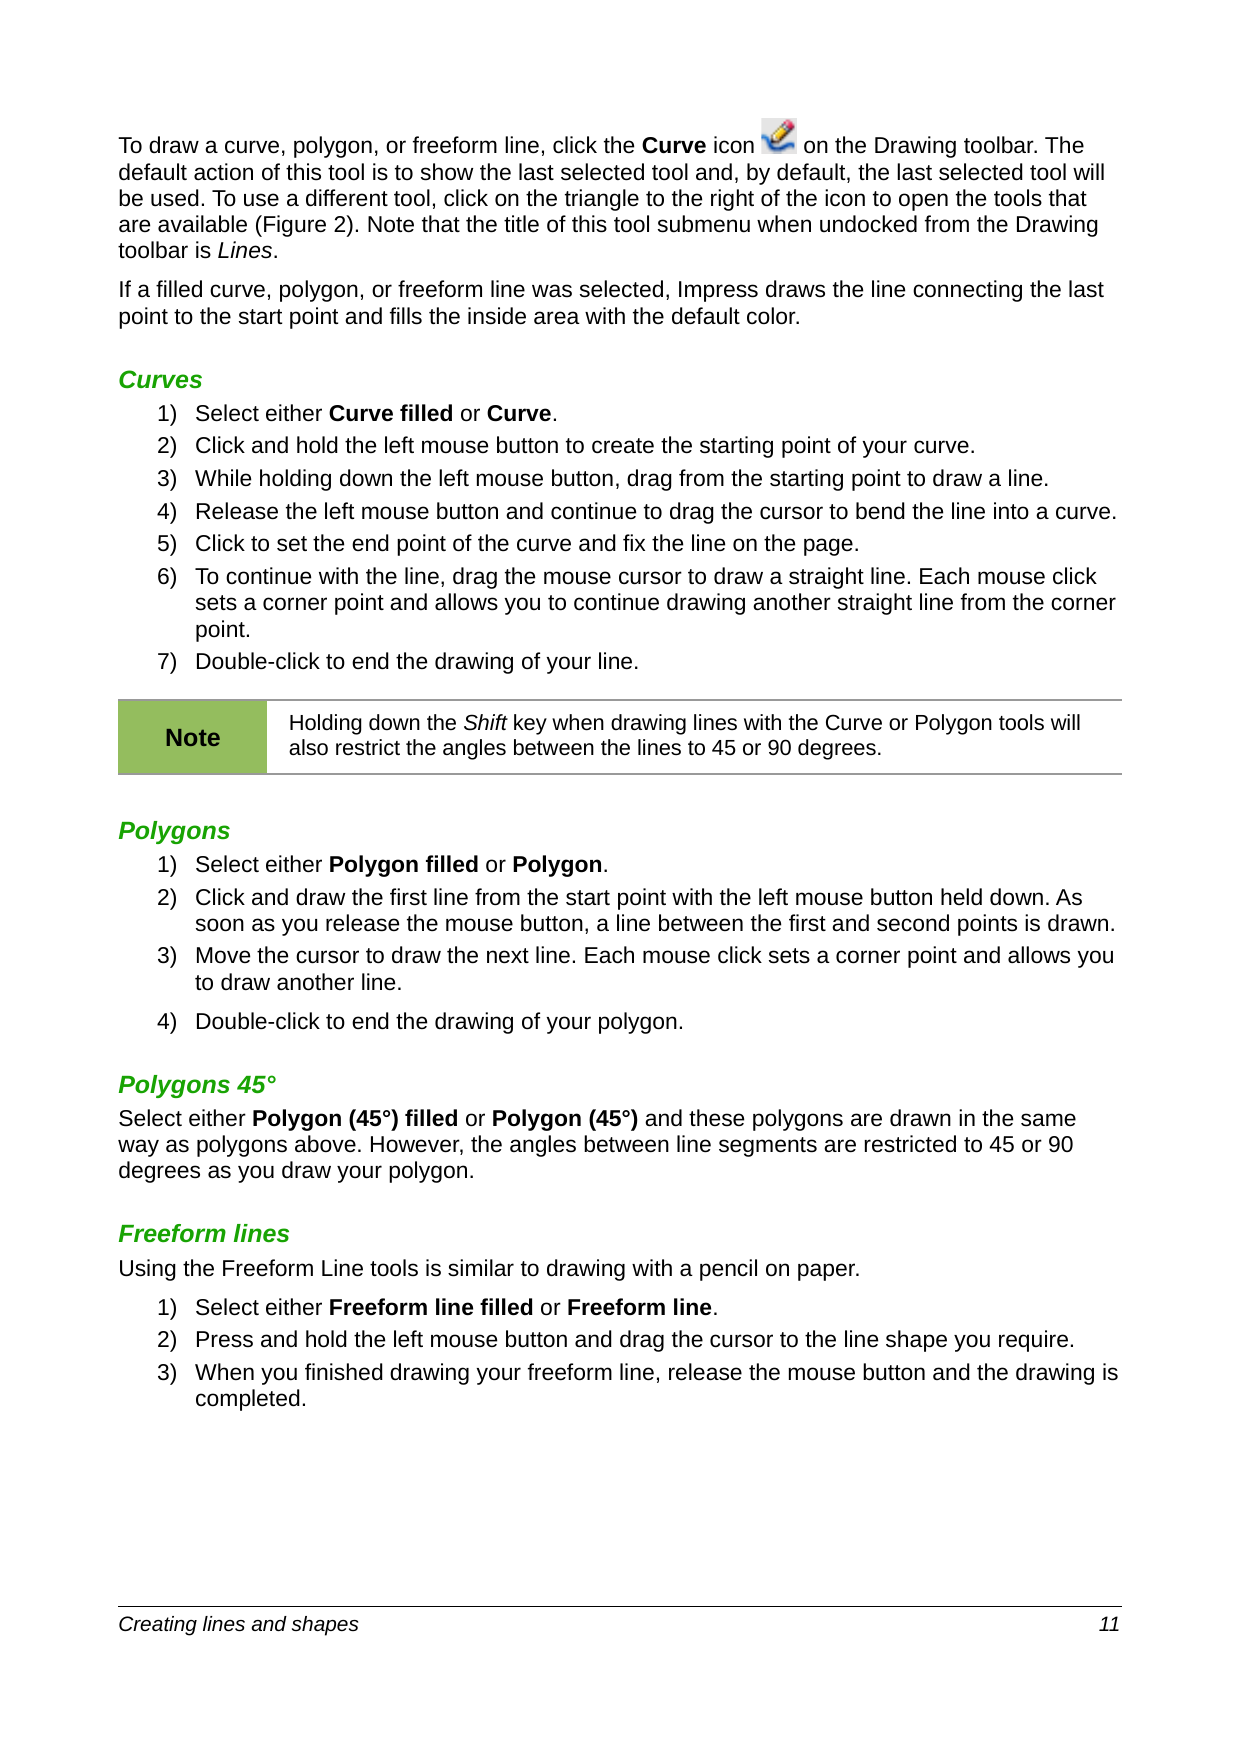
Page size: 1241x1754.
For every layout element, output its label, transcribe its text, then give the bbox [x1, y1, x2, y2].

text Select either Polygon (45°) filled or Polygon (45°) and these polygons are drawn in the same way as polygons above. However, the angles between line segments are restricted to 45 or 90 degrees as you draw your polygon. [118, 1105, 1122, 1184]
list Select either Polygon filled or Polygon. [177, 851, 1122, 877]
list Select either Curve filled or Curve. [177, 400, 1122, 426]
list When you finished drawing your freeform line, release the mouse button and the drawing is completed. [177, 1359, 1122, 1411]
list Move the cursor to draw the next line. Each mouse click sets a corner point and allows you to draw another line. [177, 942, 1122, 995]
text Using the Freeform Line tools is similar to drawing with a pencil on paper. [118, 1254, 1122, 1281]
text To draw a curve, polygon, or freeform line, click the Curve icon on the Drawing toolbar. The default action of this tool is to show the last selected tool and, by default, the last selected tool will be used. To use a different tool, click on the triangle to the right of the icon to open the tools that are available (Figure 2). Note that the title of this tool submenu when undocked from the Drawing toolbar is Lines. [118, 118, 1122, 264]
list Click and hold the left mouse button to create the starting point of your curve. [177, 432, 1122, 459]
list Double-click to end the drawing of your line. [177, 648, 1122, 674]
picture [761, 118, 797, 154]
subtitle Polygons [118, 816, 1122, 844]
list Press and hold the left mouse button and drag the cursor to the line shape you require. [177, 1326, 1122, 1352]
text If a filled curve, polygon, or freeform line was selected, Impress draws the line connecting the last point to the start point and fills the inside area with the default color. [118, 276, 1122, 329]
list Select either Freeform line filled or Freeform line. [177, 1293, 1122, 1320]
list Release the left mouse button and continue to drag the cursor to bend the line into a curve. [177, 498, 1122, 524]
subtitle Freeform lines [118, 1219, 1122, 1248]
list To continue with the line, drag the mouse cursor to draw a straight line. Each mouse click sets a corner point and allows you to continue drawing another straight line from the corner point. [177, 563, 1122, 642]
list Double-click to end the drawing of your polygon. [177, 1008, 1122, 1034]
table_header Note [118, 701, 267, 773]
list Click and draw the first line from the start point with the left mouse button held down. As soon as you release the mouse button, a line between the first and second points is drawn. [177, 883, 1122, 936]
list Click to set the end point of the curve and fix the line on the page. [177, 530, 1122, 557]
subtitle Curves [118, 364, 1122, 393]
table_header Holding down the Shift key when drawing lines with the Curve or Polygon tools will also restrict the angles between the lines to 45 or 90 degrees. [268, 701, 1122, 773]
subtitle Polygons 45° [118, 1069, 1122, 1098]
list While holding down the left mouse button, drag from the starting point to draw a line. [177, 465, 1122, 491]
